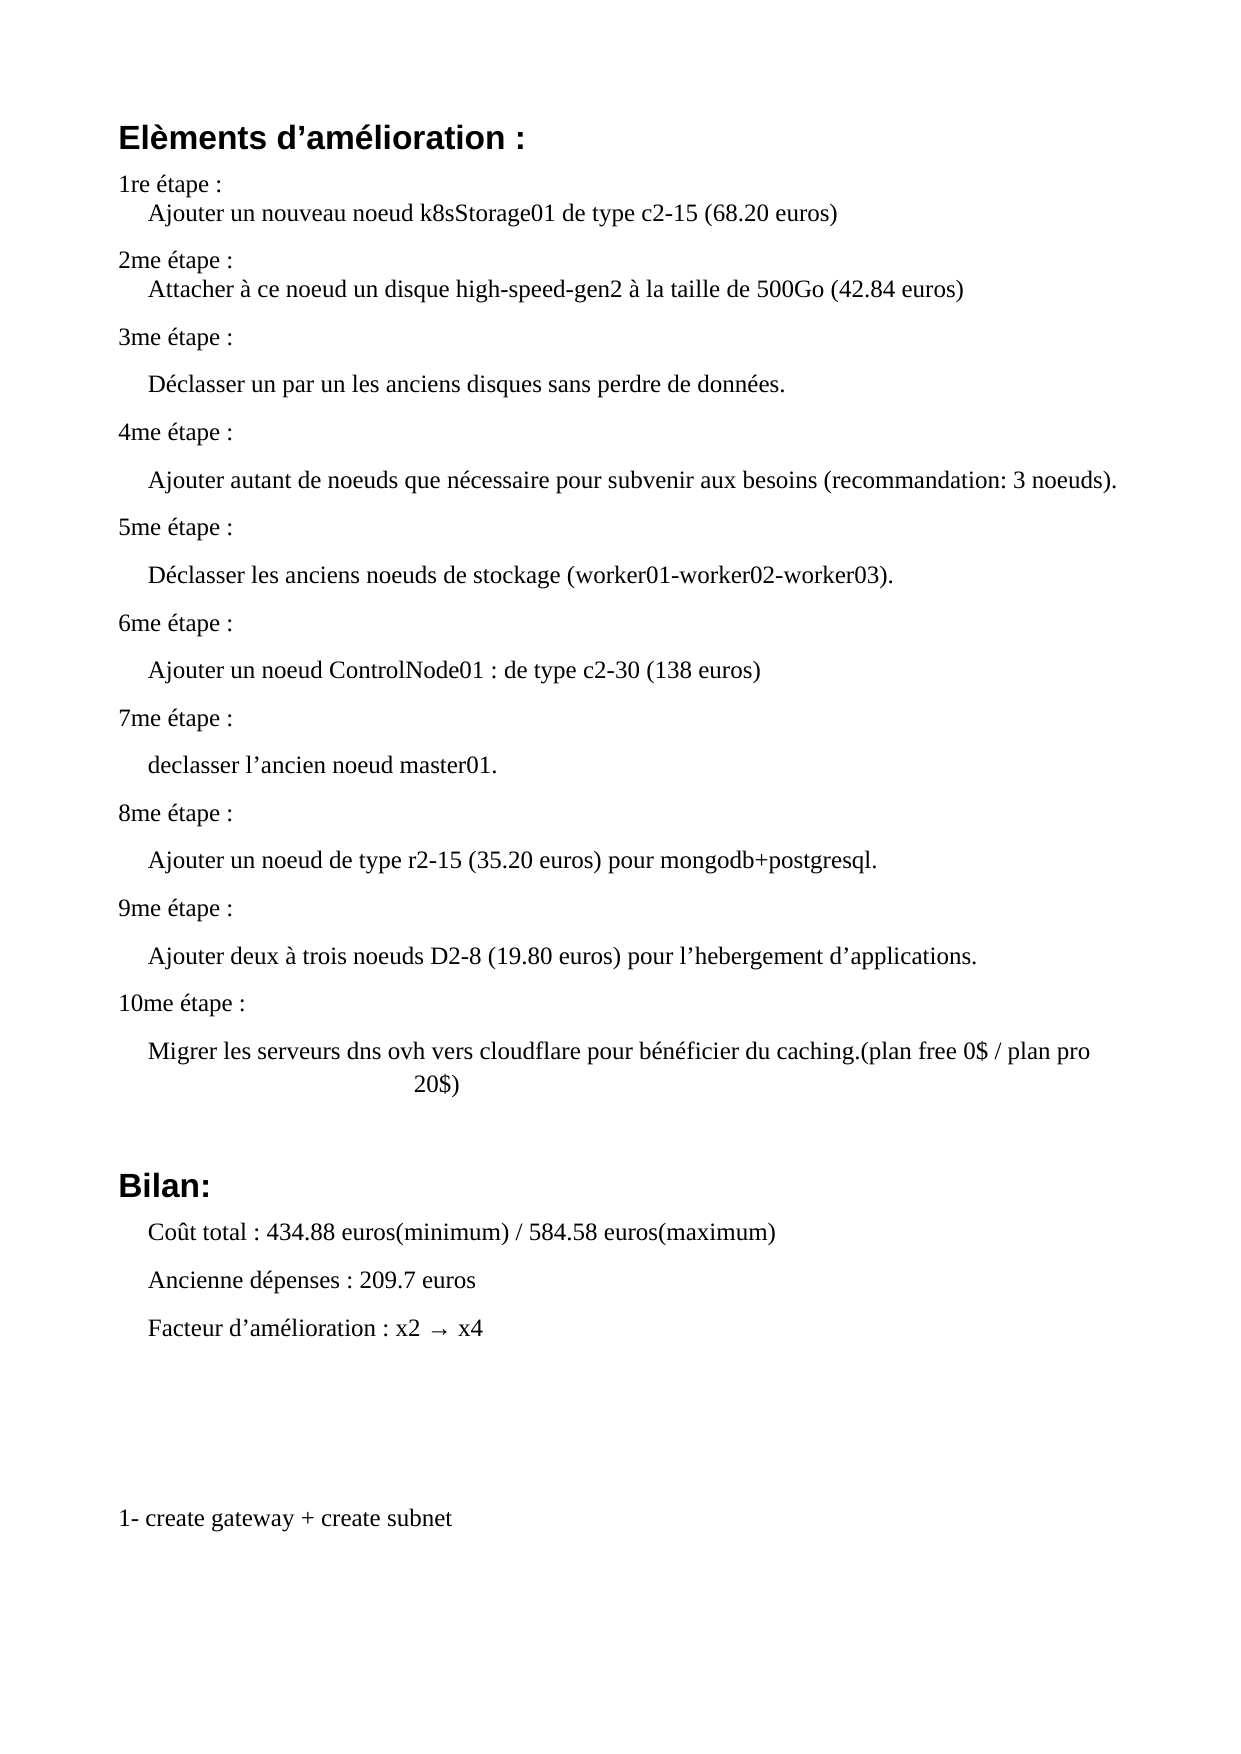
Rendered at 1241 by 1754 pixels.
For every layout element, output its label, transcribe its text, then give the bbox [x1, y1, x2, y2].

list Migrer les serveurs dns ovh vers cloudflare pour bénéficier du caching.(plan free 0$ / plan pro 20$) [148, 1036, 1122, 1098]
subtitle Bilan: [118, 1166, 1122, 1205]
list Ajouter autant de noeuds que nécessaire pour subvenir aux besoins (recommandation: 3 noeuds). [148, 465, 1122, 493]
list Ajouter un noeud de type r2-15 (35.20 euros) pour mongodb+postgresql. [148, 846, 1122, 874]
list Attacher à ce noeud un disque high-speed-gen2 à la taille de 500Go (42.84 euros) [148, 274, 1122, 303]
text Ancienne dépenses : 209.7 euros [148, 1265, 1122, 1294]
list 8me étape : [118, 798, 1122, 827]
list Ajouter deux à trois noeuds D2-8 (19.80 euros) pour l’hebergement d’applications. [148, 941, 1122, 969]
list Ajouter un nouveau noeud k8sStorage01 de type c2-15 (68.20 euros) [148, 198, 1122, 227]
text 1- create gateway + create subnet [118, 1503, 1122, 1532]
list 6me étape : [118, 608, 1122, 636]
list 9me étape : [118, 893, 1122, 922]
list 4me étape : [118, 417, 1122, 446]
list Déclasser les anciens noeuds de stockage (worker01-worker02-worker03). [148, 560, 1122, 589]
list declasser l’ancien noeud master01. [148, 750, 1122, 779]
list 10me étape : [118, 988, 1122, 1017]
list Ajouter un noeud ControlNode01 : de type c2-30 (138 euros) [148, 655, 1122, 684]
list 7me étape : [118, 703, 1122, 732]
list 3me étape : [118, 322, 1122, 351]
list 5me étape : [118, 512, 1122, 541]
subtitle Elèments d’amélioration : [118, 118, 1122, 157]
text Facteur d’amélioration : x2 → x4 [148, 1313, 1122, 1341]
text 2me étape : [118, 246, 1122, 274]
text 1re étape : [118, 169, 1122, 198]
text Coût total : 434.88 euros(minimum) / 584.58 euros(maximum) [148, 1217, 1122, 1246]
list Déclasser un par un les anciens disques sans perdre de données. [148, 369, 1122, 398]
